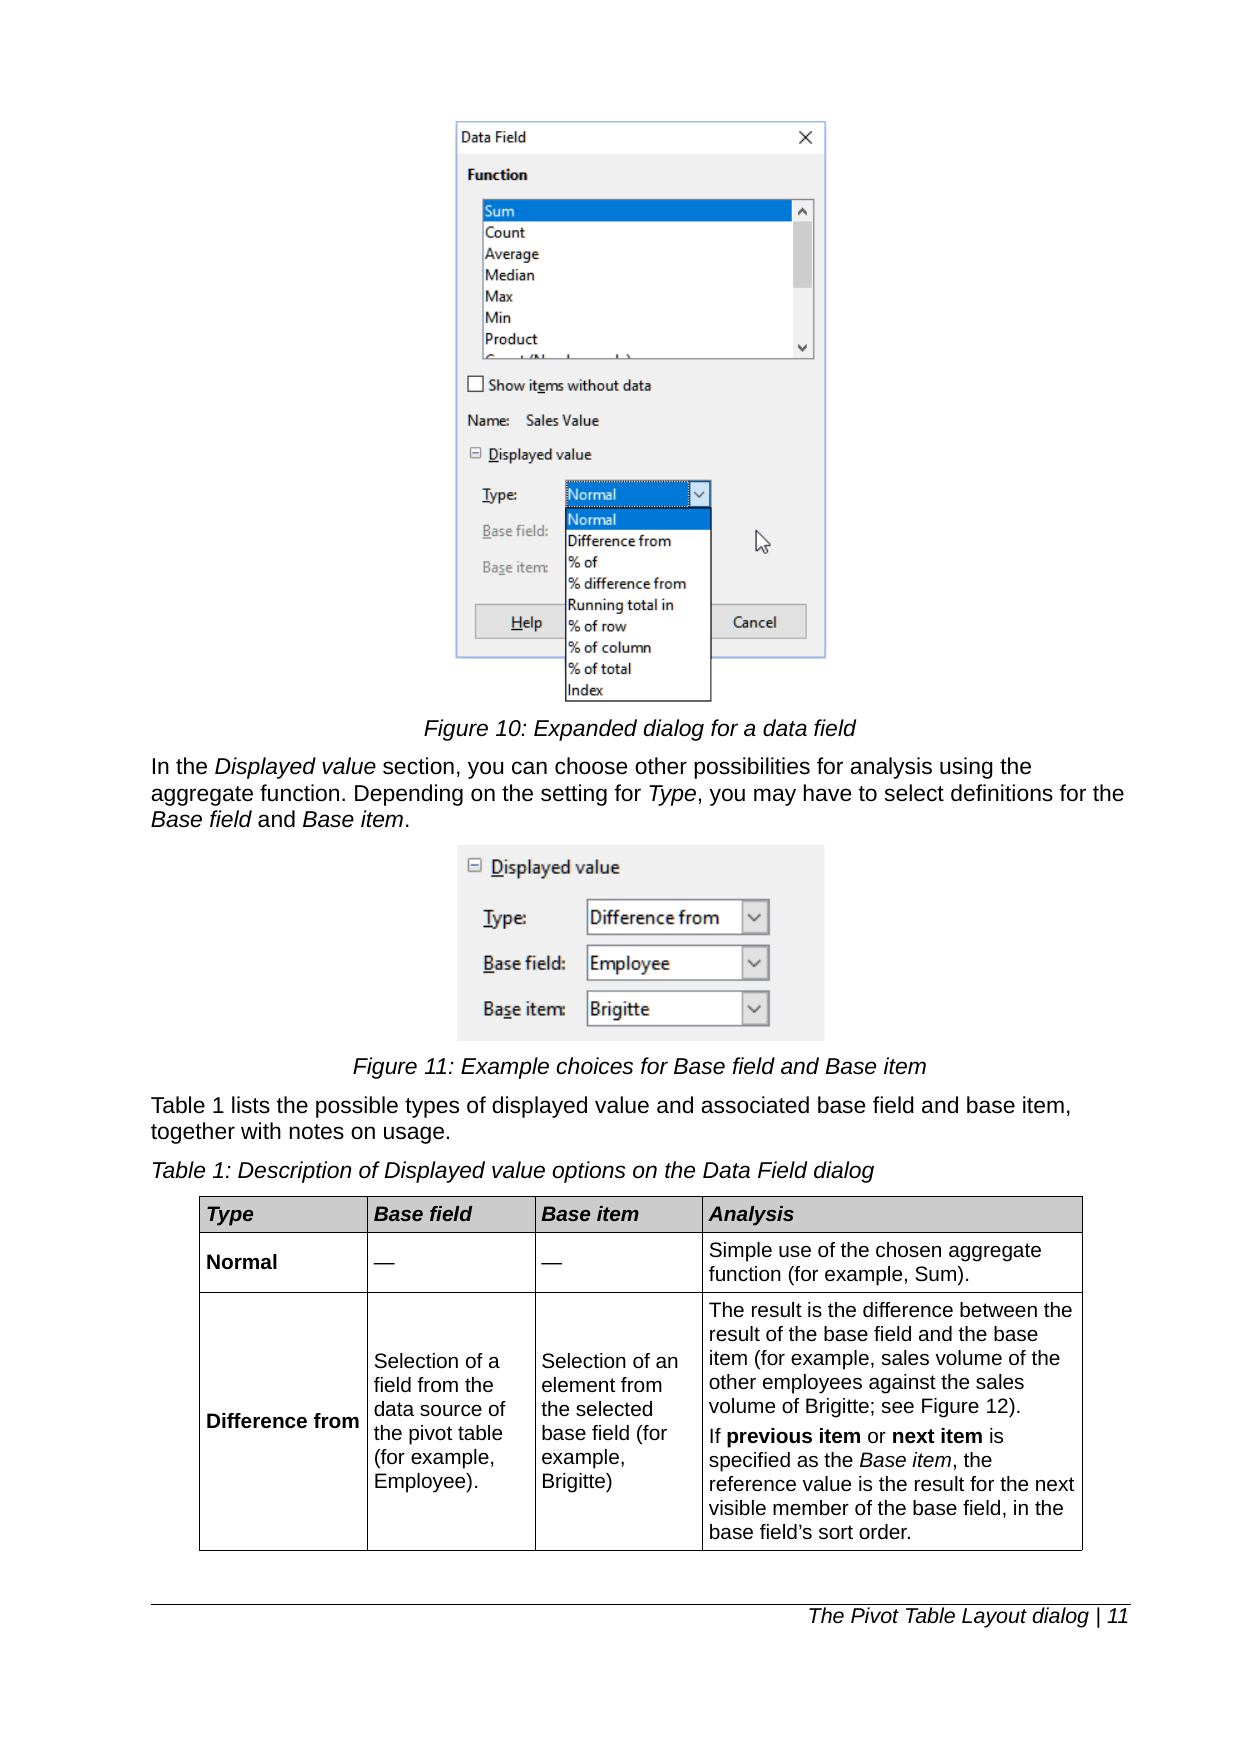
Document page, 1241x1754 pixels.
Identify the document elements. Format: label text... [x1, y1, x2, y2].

text In the Displayed value section, you can choose other possibilities for analysis using the aggregate function. Depending on the setting for Type, you may have to select definitions for the Base field and Base item. [151, 753, 1131, 832]
table_cell Selection of a field from the data source of the pivot table (for example, Employee). [368, 1293, 535, 1550]
table_cell Normal [200, 1233, 367, 1292]
table_cell — [368, 1233, 535, 1292]
table_header Type [200, 1197, 367, 1232]
table_cell Difference from [200, 1293, 367, 1550]
table_header Analysis [703, 1197, 1082, 1232]
table_header Base item [536, 1197, 702, 1232]
table_cell — [536, 1233, 702, 1292]
text Table 1: Description of Displayed value options on the Data Field dialog [151, 1157, 1131, 1183]
text Figure 11: Example choices for Base field and Base item [353, 1053, 929, 1079]
text Figure 10: Expanded dialog for a data field [424, 714, 858, 741]
table_cell Selection of an element from the selected base field (for example, Brigitte) [536, 1293, 702, 1550]
table_cell The result is the difference between the result of the base field and the base item (for example, sales volume of the other employees against the sales volume of Brigitte; see Figure 12). If previous item or next item is specified as the Base item, the reference value is the result for the next visible member of the base field, in the base field’s sort order. [703, 1293, 1082, 1550]
picture [457, 845, 825, 1041]
table_cell Simple use of the chosen aggregate function (for example, Sum). [703, 1233, 1082, 1292]
text Table 1 lists the possible types of displayed value and associated base field and base item, together with notes on usage. [151, 1092, 1131, 1144]
table_header Base field [368, 1197, 535, 1232]
picture [455, 121, 827, 703]
